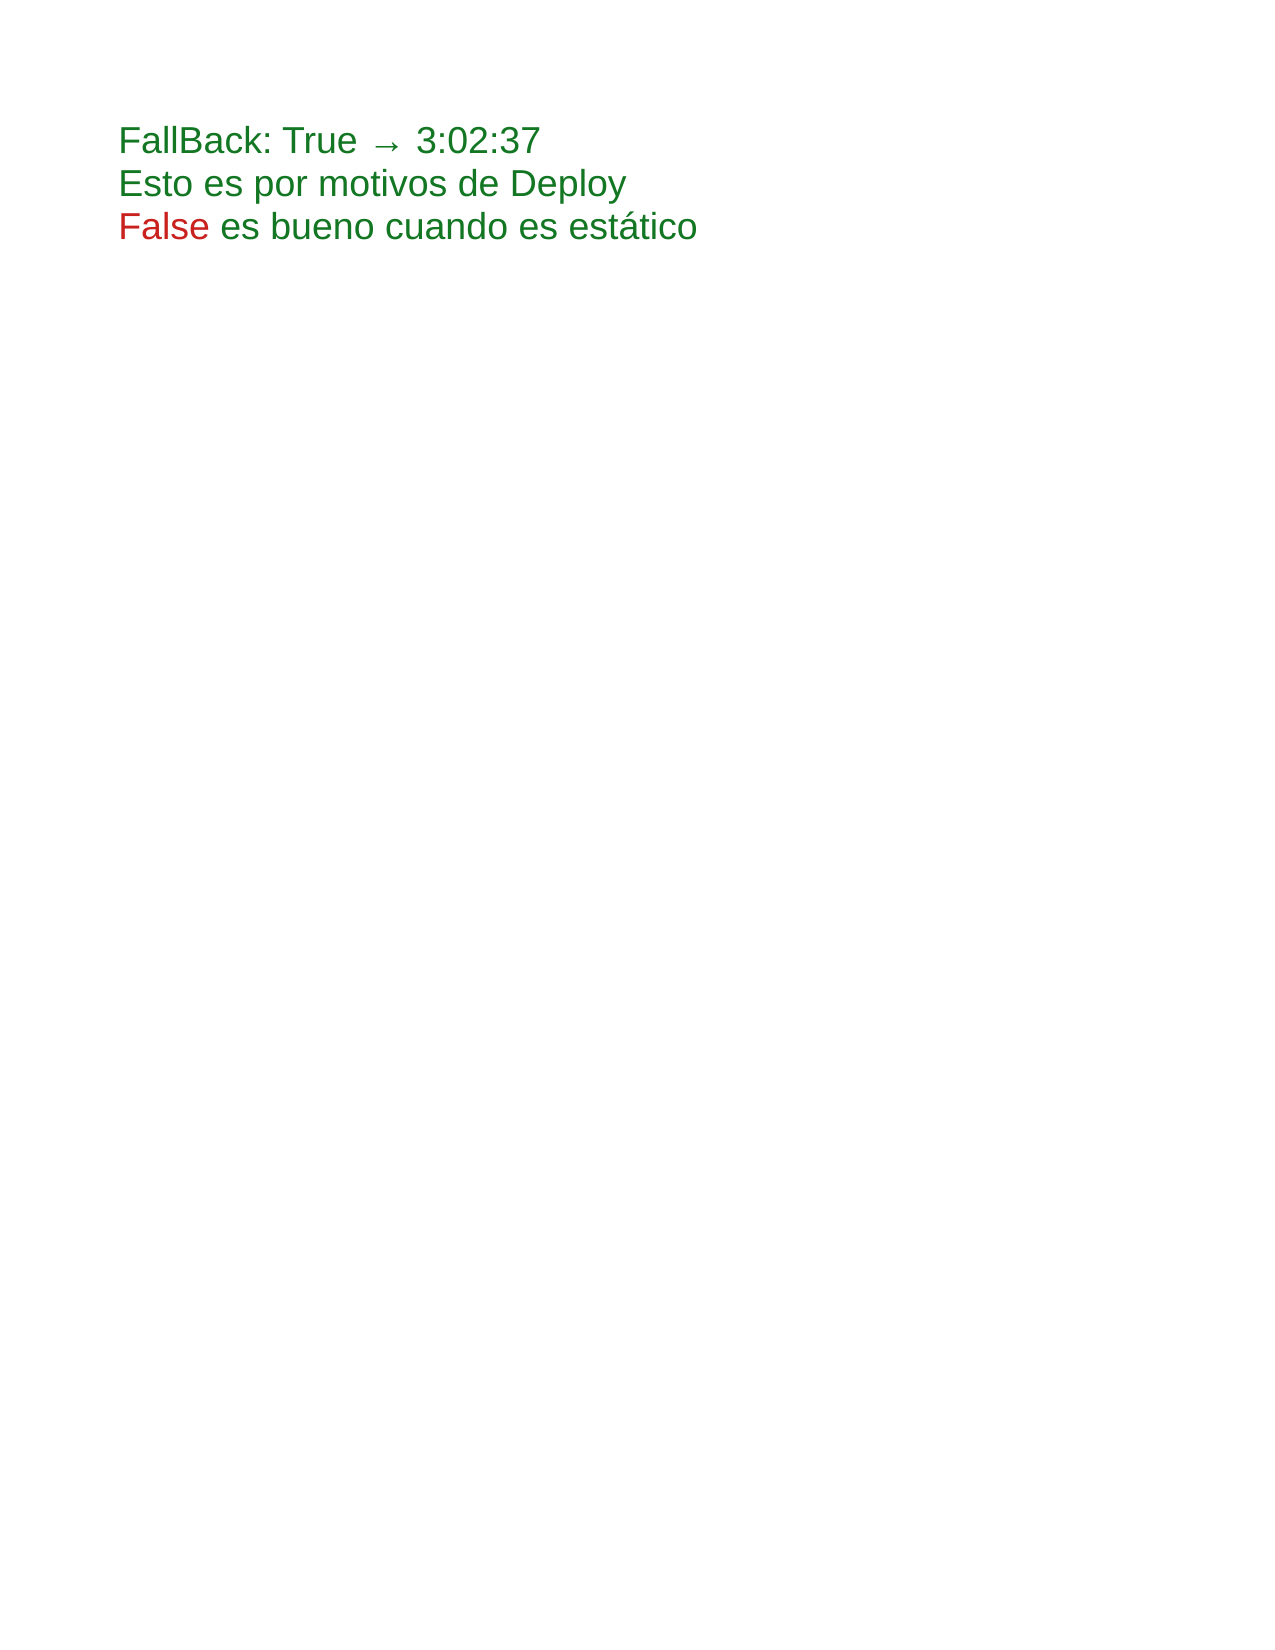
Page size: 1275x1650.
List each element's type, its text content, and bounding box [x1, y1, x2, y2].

text Esto es por motivos de Deploy [118, 161, 1157, 204]
text False es bueno cuando es estático [118, 204, 1157, 247]
text FallBack: True → 3:02:37 [118, 118, 1157, 161]
